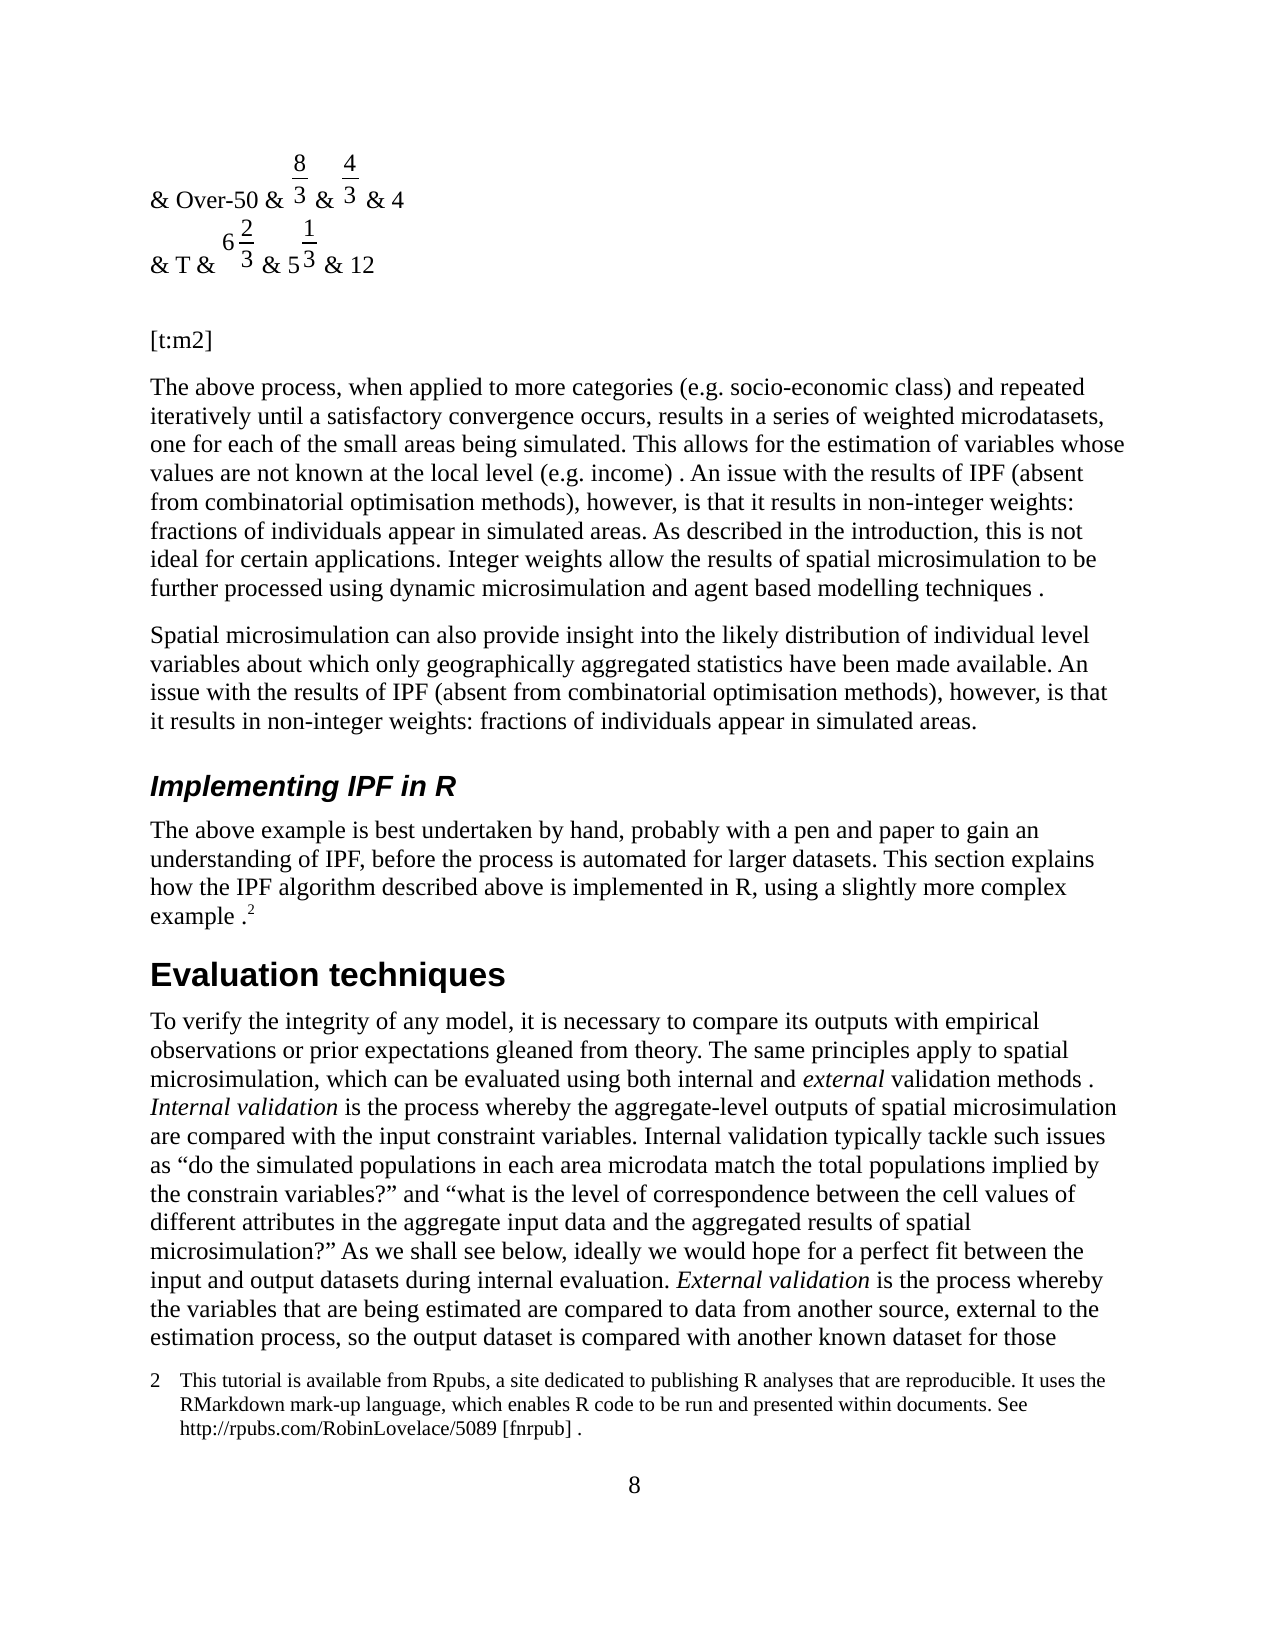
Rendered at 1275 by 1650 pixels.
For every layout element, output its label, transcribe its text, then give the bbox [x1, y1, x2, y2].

text Spatial microsimulation can also provide insight into the likely distribution of individual level variables about which only geographically aggregated statistics have been made available. An issue with the results of IPF (absent from combinatorial optimisation methods), however, is that it results in non-integer weights: fractions of individuals appear in simulated areas. [150, 620, 1125, 735]
text The above process, when applied to more categories (e.g. socio-economic class) and repeated iteratively until a satisfactory convergence occurs, results in a series of weighted microdatasets, one for each of the small areas being simulated. This allows for the estimation of variables whose values are not known at the local level (e.g. income) . An issue with the results of IPF (absent from combinatorial optimisation methods), however, is that it results in non-integer weights: fractions of individuals appear in simulated areas. As described in the introduction, this is not ideal for certain applications. Integer weights allow the results of spatial microsimulation to be further processed using dynamic microsimulation and agent based modelling techniques . [150, 372, 1125, 602]
text [t:m2] [150, 325, 1125, 354]
text The above example is best undertaken by hand, probably with a pen and paper to gain an understanding of IPF, before the process is automated for larger datasets. This section explains how the IPF algorithm described above is implemented in R, using a slightly more complex example . [150, 815, 1125, 930]
text cllllMarginal totals& & & & Age/sex & Male & Female & T & Under-50 & 4 & 4 & 8 & Over-50 & & & 4 & T & & 5 & 12 [150, 150, 1125, 307]
subtitle Implementing IPF in R [150, 769, 1125, 802]
subtitle Evaluation techniques [150, 955, 1125, 994]
text To verify the integrity of any model, it is necessary to compare its outputs with empirical observations or prior expectations gleaned from theory. The same principles apply to spatial microsimulation, which can be evaluated using both internal and external validation methods . Internal validation is the process whereby the aggregate-level outputs of spatial microsimulation are compared with the input constraint variables. Internal validation typically tackle such issues as “do the simulated populations in each area microdata match the total populations implied by the constrain variables?” and “what is the level of correspondence between the cell values of different attributes in the aggregate input data and the aggregated results of spatial microsimulation?” As we shall see below, ideally we would hope for a perfect fit between the input and output datasets during internal evaluation. External validation is the process whereby the variables that are being estimated are compared to data from another source, external to the estimation process, so the output dataset is compared with another known dataset for those [150, 1006, 1125, 1351]
text This tutorial is available from Rpubs, a site dedicated to publishing R analyses that are reproducible. It uses the RMarkdown mark-up language, which enables R code to be run and presented within documents. See http://rpubs.com/RobinLovelace/5089 [fnrpub] . [150, 1368, 1125, 1440]
